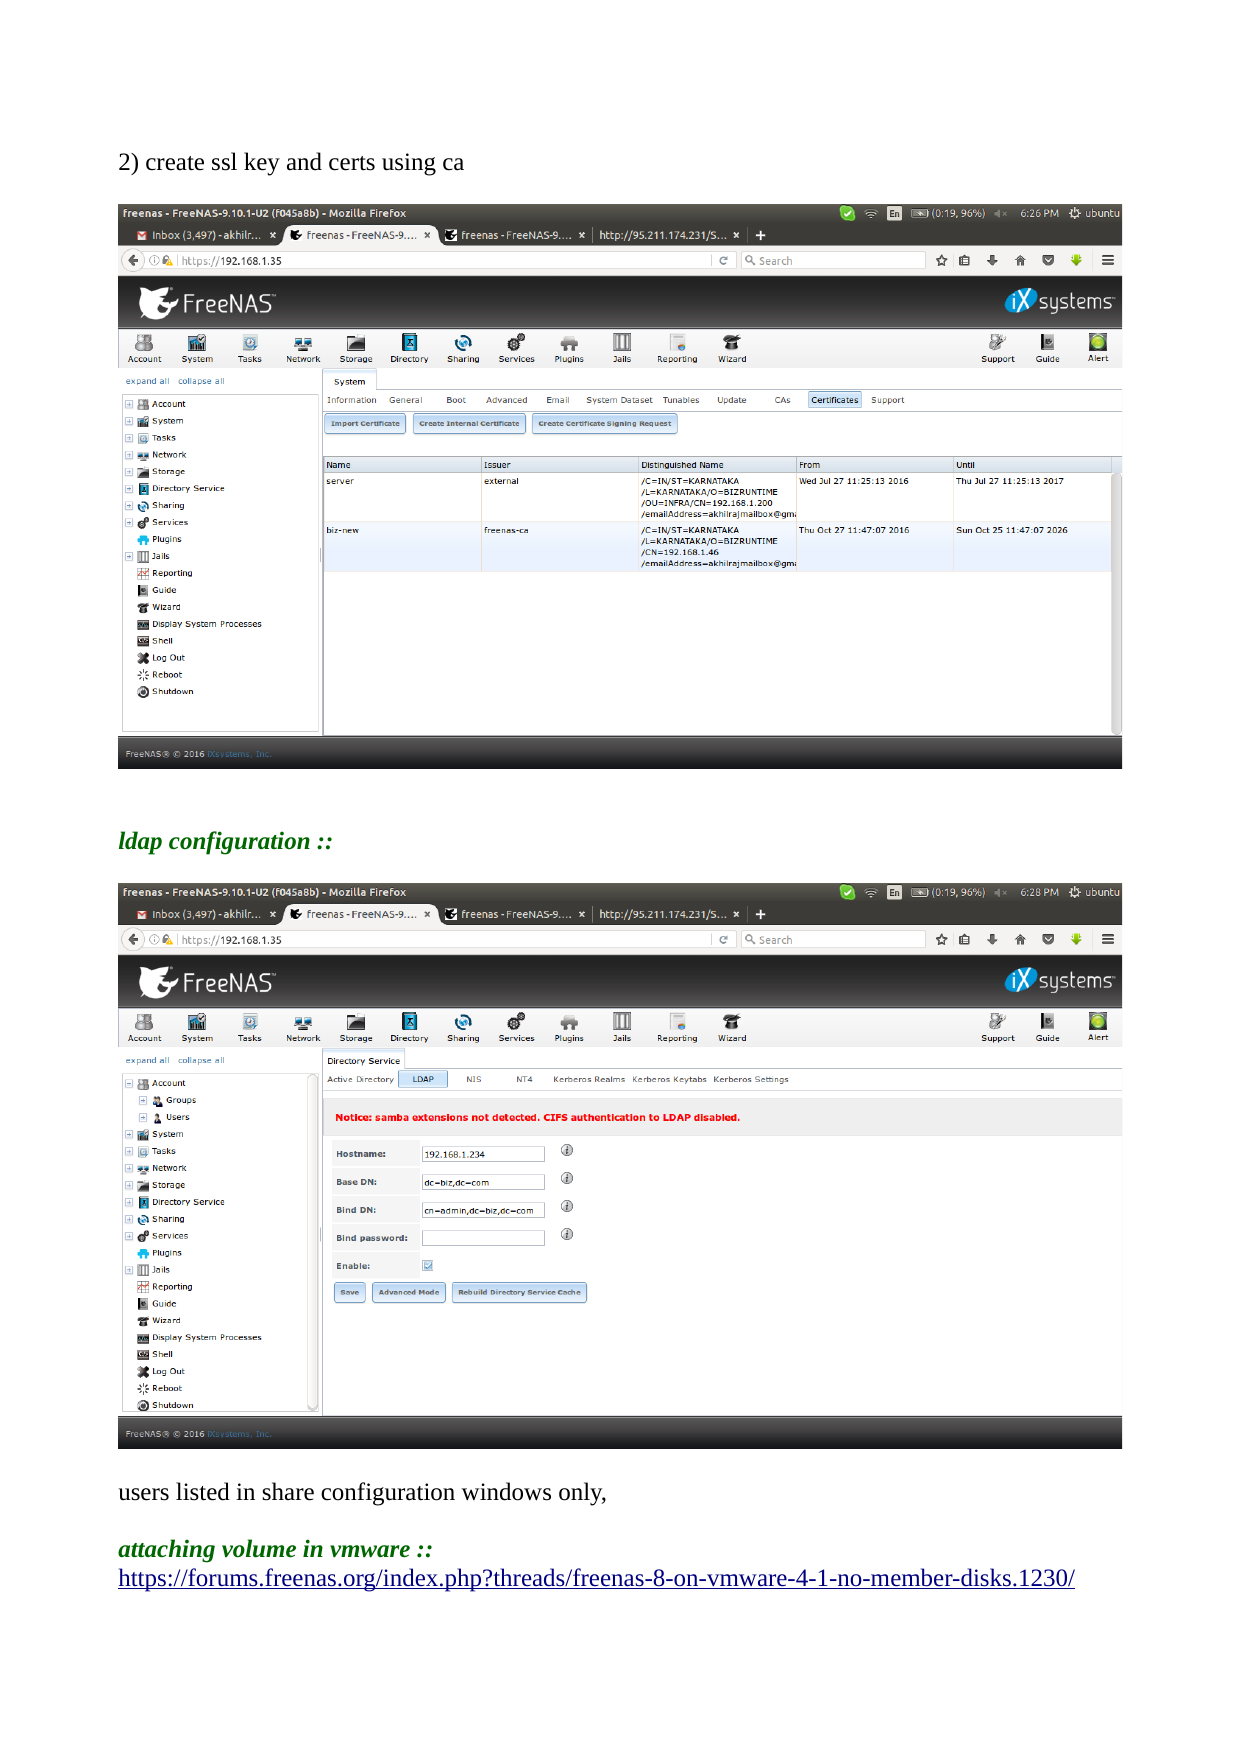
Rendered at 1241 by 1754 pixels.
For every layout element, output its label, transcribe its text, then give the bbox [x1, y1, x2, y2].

text users listed in share configuration windows only, [118, 1477, 1122, 1506]
text attaching volume in vmware :: [118, 1534, 1122, 1563]
text 2) create ssl key and certs using ca [118, 147, 1122, 176]
text https://forums.freenas.org/index.php?threads/freenas-8-on-vmware-4-1-no-member-disks.1230/ [118, 1563, 1122, 1592]
text ldap configuration :: [118, 826, 1122, 855]
picture [118, 204, 1123, 769]
picture [118, 883, 1123, 1449]
